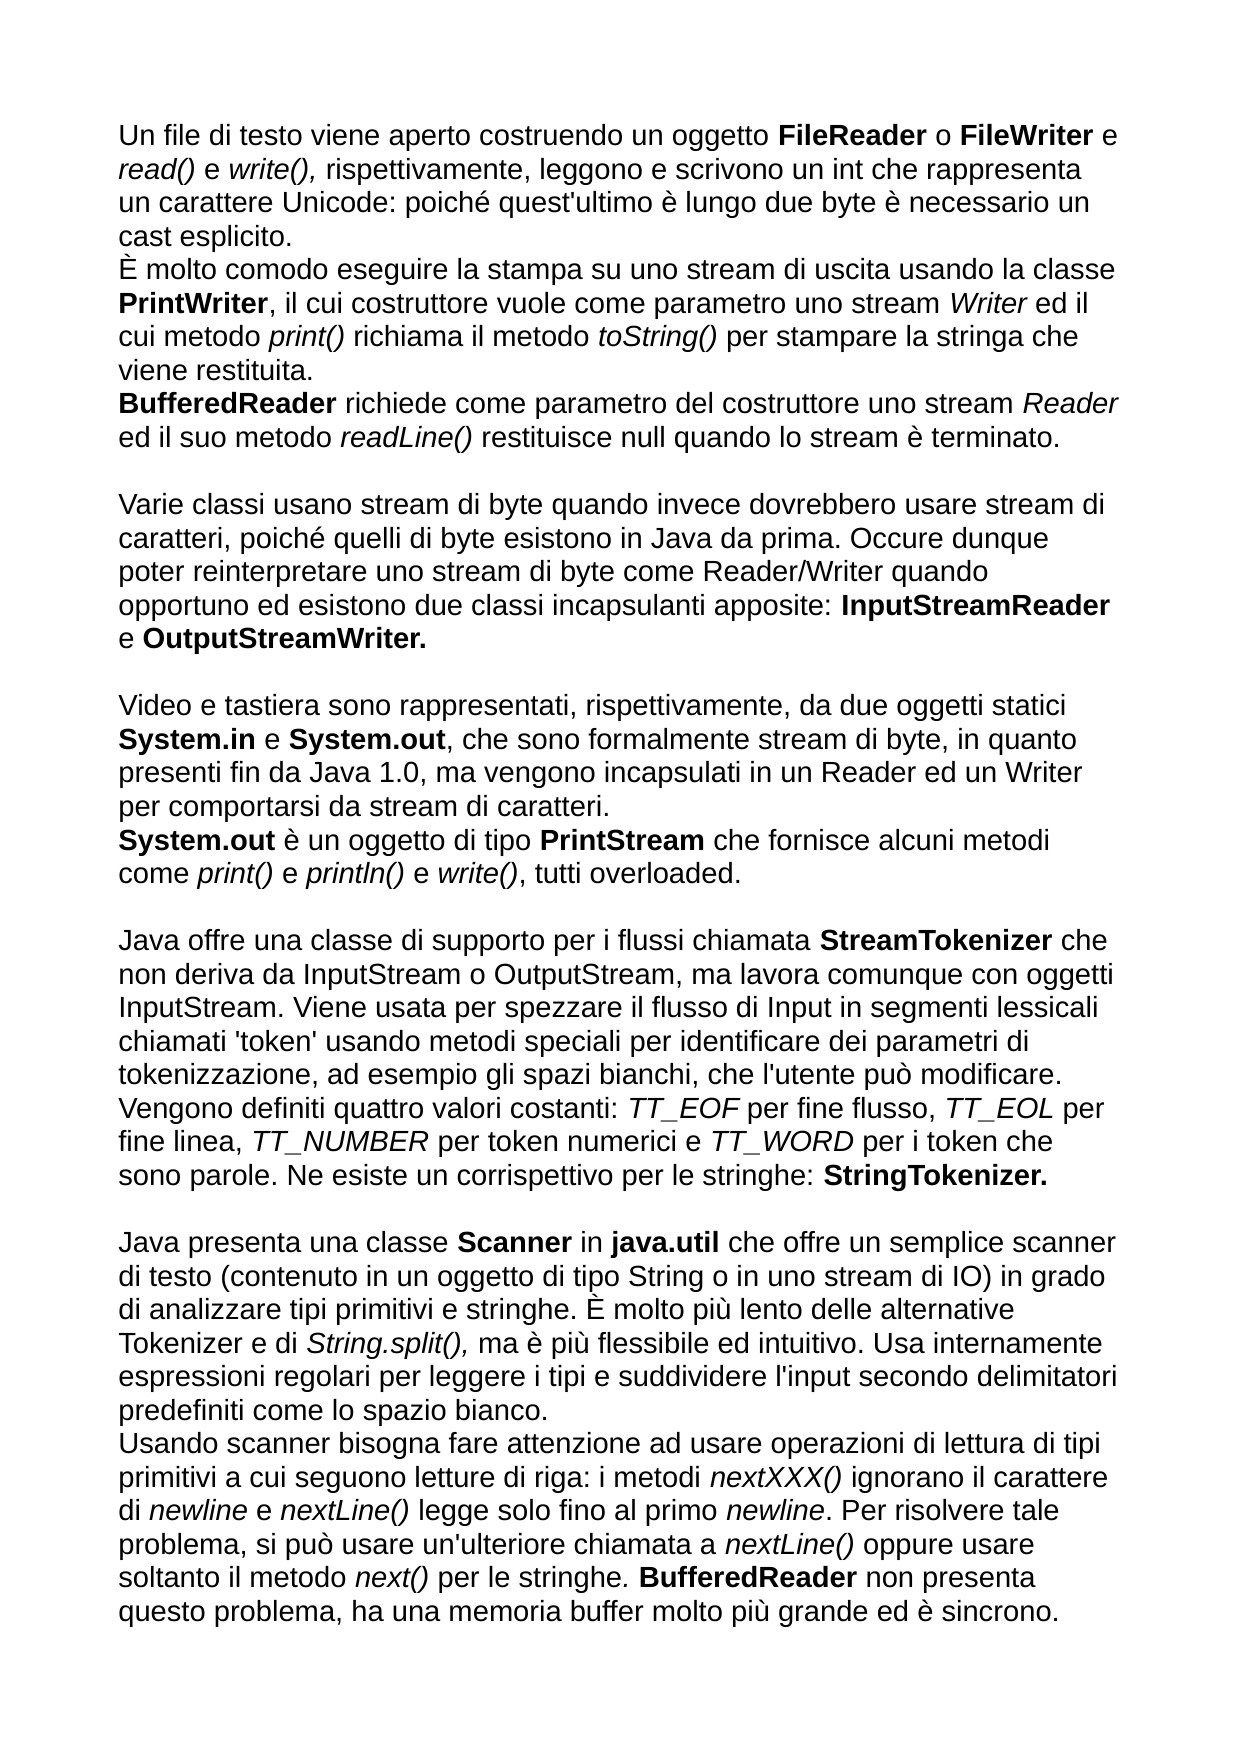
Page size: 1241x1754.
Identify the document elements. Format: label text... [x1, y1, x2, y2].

text System.out è un oggetto di tipo PrintStream che fornisce alcuni metodi come print() e println() e write(), tutti overloaded. [118, 822, 1122, 889]
text Un file di testo viene aperto costruendo un oggetto FileReader o FileWriter e read() e write(), rispettivamente, leggono e scrivono un int che rappresenta un carattere Unicode: poiché quest'ultimo è lungo due byte è necessario un cast esplicito. [118, 118, 1122, 252]
text Varie classi usano stream di byte quando invece dovrebbero usare stream di caratteri, poiché quelli di byte esistono in Java da prima. Occure dunque poter reinterpretare uno stream di byte come Reader/Writer quando opportuno ed esistono due classi incapsulanti apposite: InputStreamReader e OutputStreamWriter. [118, 487, 1122, 655]
text Video e tastiera sono rappresentati, rispettivamente, da due oggetti statici System.in e System.out, che sono formalmente stream di byte, in quanto presenti fin da Java 1.0, ma vengono incapsulati in un Reader ed un Writer per comportarsi da stream di caratteri. [118, 688, 1122, 822]
text È molto comodo eseguire la stampa su uno stream di uscita usando la classe PrintWriter, il cui costruttore vuole come parametro uno stream Writer ed il cui metodo print() richiama il metodo toString() per stampare la stringa che viene restituita. [118, 252, 1122, 386]
text Java presenta una classe Scanner in java.util che offre un semplice scanner di testo (contenuto in un oggetto di tipo String o in uno stream di IO) in grado di analizzare tipi primitivi e stringhe. È molto più lento delle alternative Tokenizer e di String.split(), ma è più flessibile ed intuitivo. Usa internamente espressioni regolari per leggere i tipi e suddividere l'input secondo delimitatori predefiniti come lo spazio bianco. [118, 1225, 1122, 1426]
text Java offre una classe di supporto per i flussi chiamata StreamTokenizer che non deriva da InputStream o OutputStream, ma lavora comunque con oggetti InputStream. Viene usata per spezzare il flusso di Input in segmenti lessicali chiamati 'token' usando metodi speciali per identificare dei parametri di tokenizzazione, ad esempio gli spazi bianchi, che l'utente può modificare. Vengono definiti quattro valori costanti: TT_EOF per fine flusso, TT_EOL per fine linea, TT_NUMBER per token numerici e TT_WORD per i token che sono parole. Ne esiste un corrispettivo per le stringhe: StringTokenizer. [118, 923, 1122, 1191]
text Usando scanner bisogna fare attenzione ad usare operazioni di lettura di tipi primitivi a cui seguono letture di riga: i metodi nextXXX() ignorano il carattere di newline e nextLine() legge solo fino al primo newline. Per risolvere tale problema, si può usare un'ulteriore chiamata a nextLine() oppure usare soltanto il metodo next() per le stringhe. BufferedReader non presenta questo problema, ha una memoria buffer molto più grande ed è sincrono. [118, 1426, 1122, 1627]
text BufferedReader richiede come parametro del costruttore uno stream Reader ed il suo metodo readLine() restituisce null quando lo stream è terminato. [118, 386, 1122, 453]
